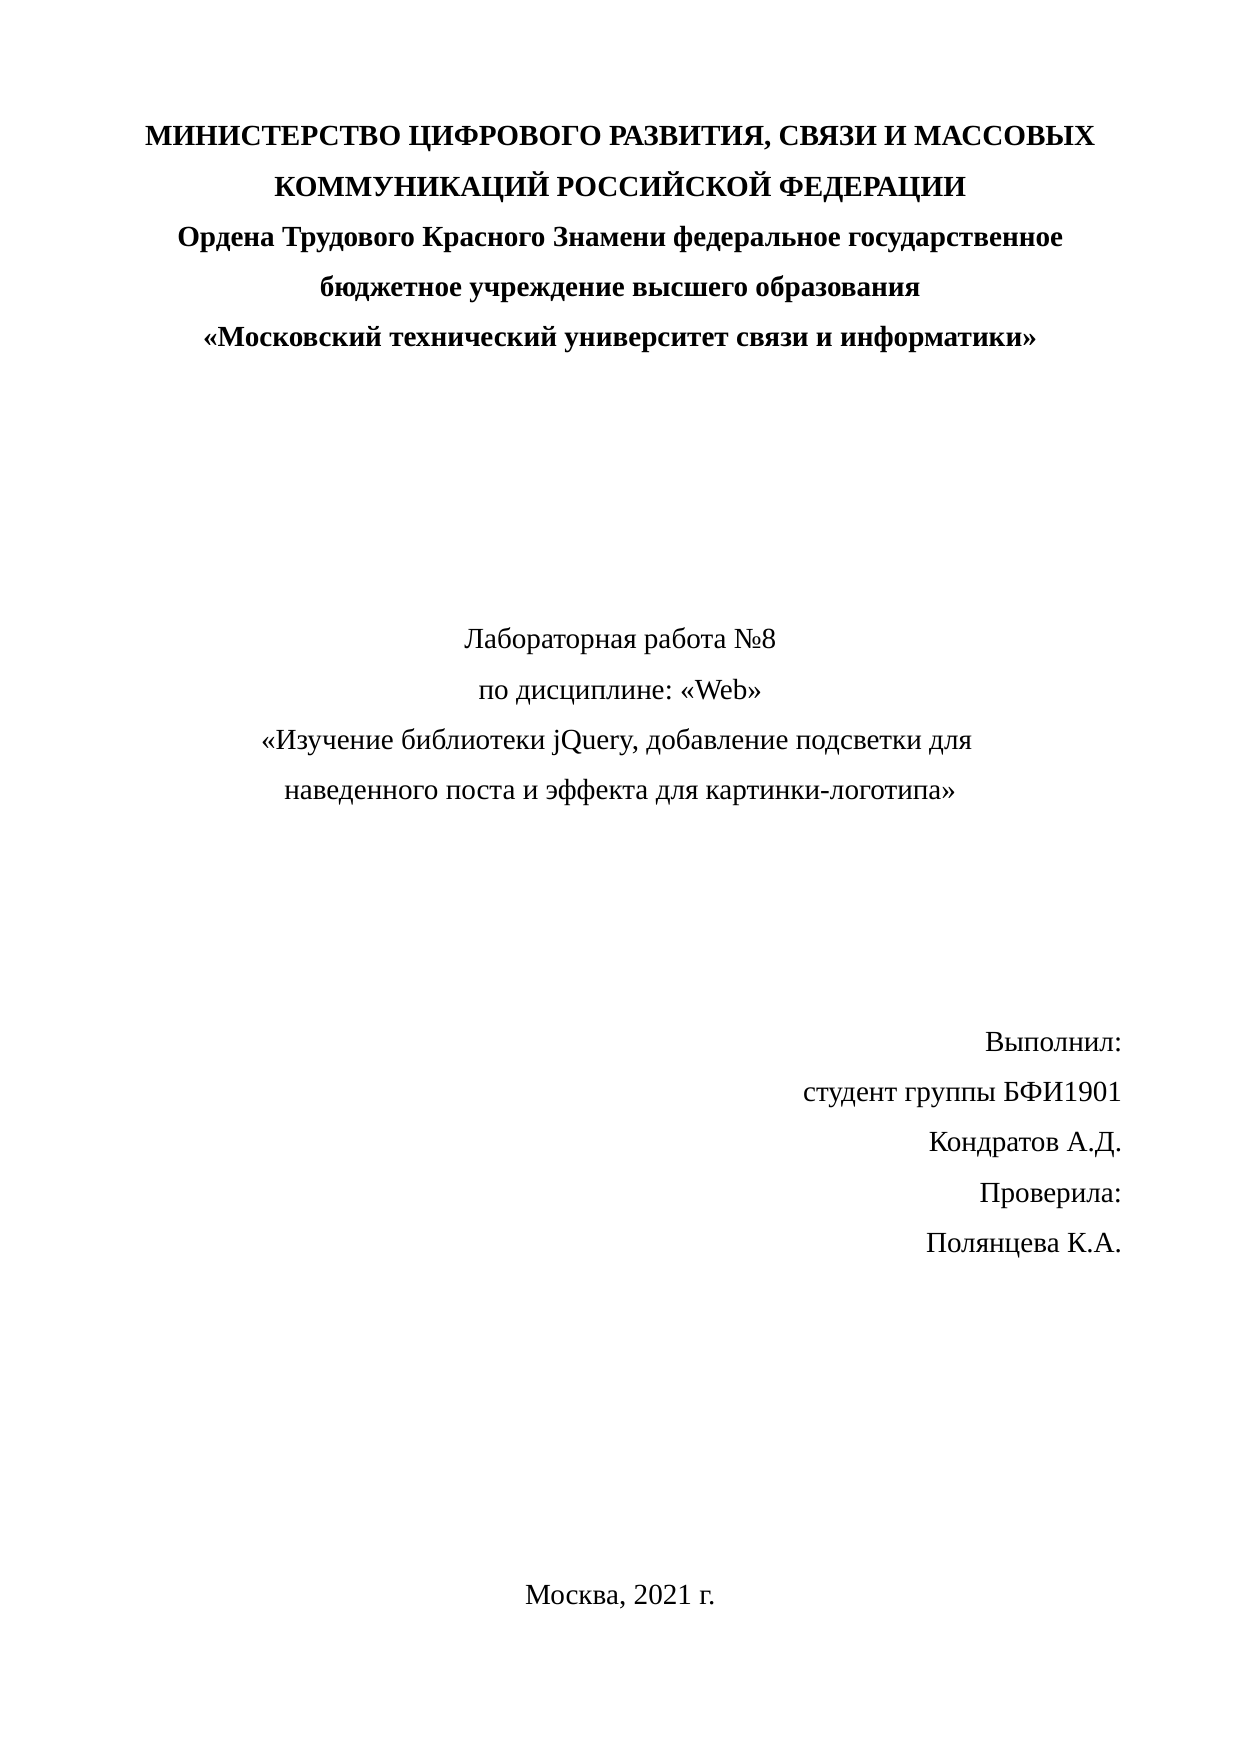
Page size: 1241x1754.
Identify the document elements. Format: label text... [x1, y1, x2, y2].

text Ордена Трудового Красного Знамени федеральное государственное [118, 219, 1122, 252]
text бюджетное учреждение высшего образования [118, 269, 1122, 303]
text Кондратов А.Д. [118, 1124, 1122, 1158]
text «Московский технический университет связи и информатики» [118, 319, 1122, 353]
text Проверила: [118, 1175, 1122, 1208]
text по дисциплине: «Web» [118, 672, 1122, 705]
text Москва, 2021 г. [118, 1577, 1122, 1611]
text МИНИСТЕРСТВО ЦИФРОВОГО РАЗВИТИЯ, СВЯЗИ И МАССОВЫХ КОММУНИКАЦИЙ РОССИЙСКОЙ ФЕДЕРАЦИИ [118, 118, 1122, 202]
text Полянцева К.А. [118, 1225, 1122, 1259]
text «Изучение библиотеки jQuery, добавление подсветки для [118, 722, 1122, 756]
text Выполнил: [118, 1024, 1122, 1057]
text студент группы БФИ1901 [118, 1074, 1122, 1108]
text наведенного поста и эффекта для картинки-логотипа» [118, 772, 1122, 806]
text Лабораторная работа №8 [118, 621, 1122, 655]
